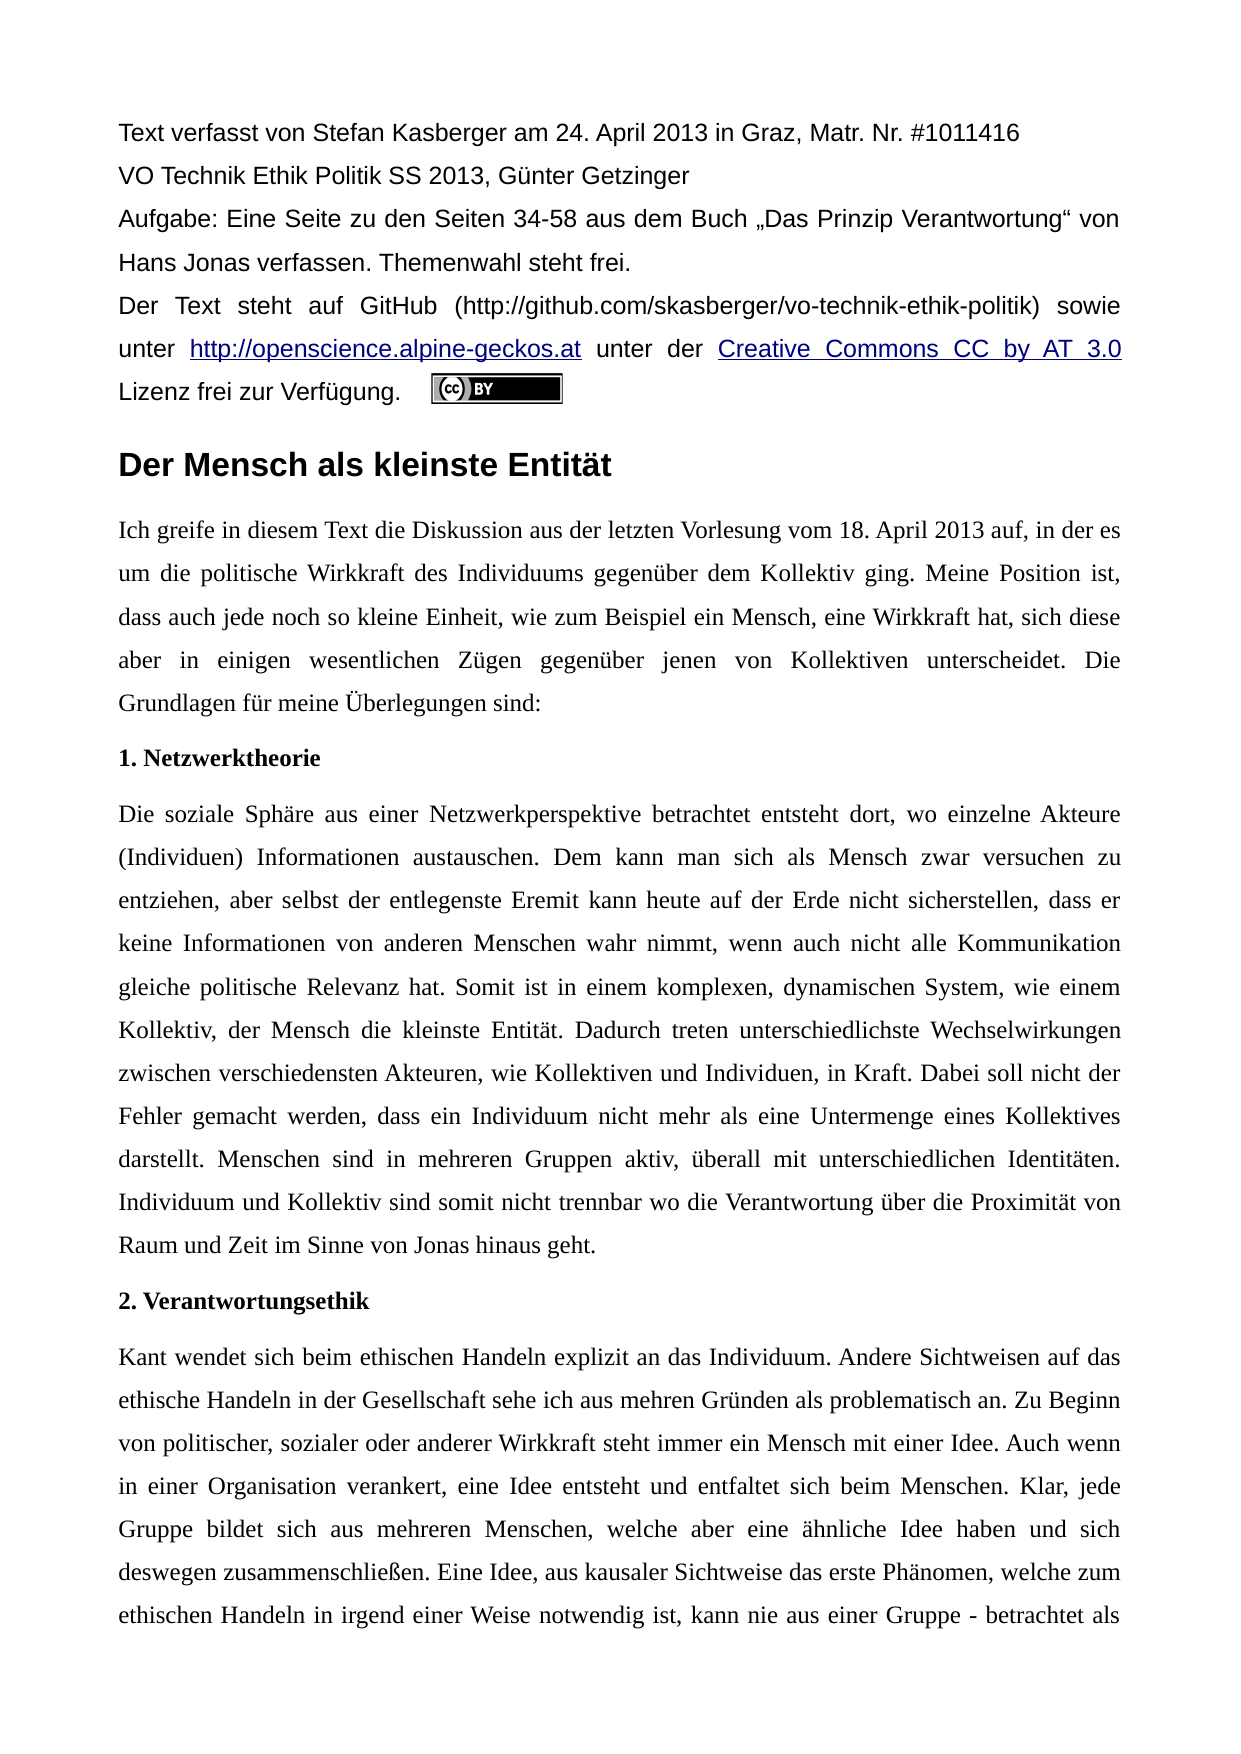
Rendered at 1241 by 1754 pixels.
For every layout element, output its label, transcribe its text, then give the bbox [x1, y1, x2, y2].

text Ich greife in diesem Text die Diskussion aus der letzten Vorlesung vom 18. April 2013 auf, in der es um die politische Wirkkraft des Individuums gegenüber dem Kollektiv ging. Meine Position ist, dass auch jede noch so kleine Einheit, wie zum Beispiel ein Mensch, eine Wirkkraft hat, sich diese aber in einigen wesentlichen Zügen gegenüber jenen von Kollektiven unterscheidet. Die Grundlagen für meine Überlegungen sind: [118, 515, 1122, 717]
subtitle Der Mensch als kleinste Entität [118, 445, 1122, 484]
text VO Technik Ethik Politik SS 2013, Günter Getzinger [118, 161, 1122, 190]
text Text verfasst von Stefan Kasberger am 24. April 2013 in Graz, Matr. Nr. #1011416 [118, 118, 1122, 147]
text Aufgabe: Eine Seite zu den Seiten 34-58 aus dem Buch „Das Prinzip Verantwortung“ von Hans Jonas verfassen. Themenwahl steht frei. [118, 204, 1122, 276]
text Kant wendet sich beim ethischen Handeln explizit an das Individuum. Andere Sichtweisen auf das ethische Handeln in der Gesellschaft sehe ich aus mehren Gründen als problematisch an. Zu Beginn von politischer, sozialer oder anderer Wirkkraft steht immer ein Mensch mit einer Idee. Auch wenn in einer Organisation verankert, eine Idee entsteht und entfaltet sich beim Menschen. Klar, jede Gruppe bildet sich aus mehreren Menschen, welche aber eine ähnliche Idee haben und sich deswegen zusammenschließen. Eine Idee, aus kausaler Sichtweise das erste Phänomen, welche zum ethischen Handeln in irgend einer Weise notwendig ist, kann nie aus einer Gruppe - betrachtet als [118, 1342, 1122, 1629]
text Die soziale Sphäre aus einer Netzwerkperspektive betrachtet entsteht dort, wo einzelne Akteure (Individuen) Informationen austauschen. Dem kann man sich als Mensch zwar versuchen zu entziehen, aber selbst der entlegenste Eremit kann heute auf der Erde nicht sicherstellen, dass er keine Informationen von anderen Menschen wahr nimmt, wenn auch nicht alle Kommunikation gleiche politische Relevanz hat. Somit ist in einem komplexen, dynamischen System, wie einem Kollektiv, der Mensch die kleinste Entität. Dadurch treten unterschiedlichste Wechselwirkungen zwischen verschiedensten Akteuren, wie Kollektiven und Individuen, in Kraft. Dabei soll nicht der Fehler gemacht werden, dass ein Individuum nicht mehr als eine Untermenge eines Kollektives darstellt. Menschen sind in mehreren Gruppen aktiv, überall mit unterschiedlichen Identitäten. Individuum und Kollektiv sind somit nicht trennbar wo die Verantwortung über die Proximität von Raum und Zeit im Sinne von Jonas hinaus geht. [118, 799, 1122, 1259]
text 2. Verantwortungsethik [118, 1286, 1122, 1315]
text 1. Netzwerktheorie [118, 743, 1122, 772]
picture [431, 373, 563, 404]
text Der Text steht auf GitHub (http://github.com/skasberger/vo-technik-ethik-politik) sowie unter http://openscience.alpine-geckos.at unter der Creative Commons CC by AT 3.0 Lizenz frei zur Verfügung. [118, 291, 1122, 406]
